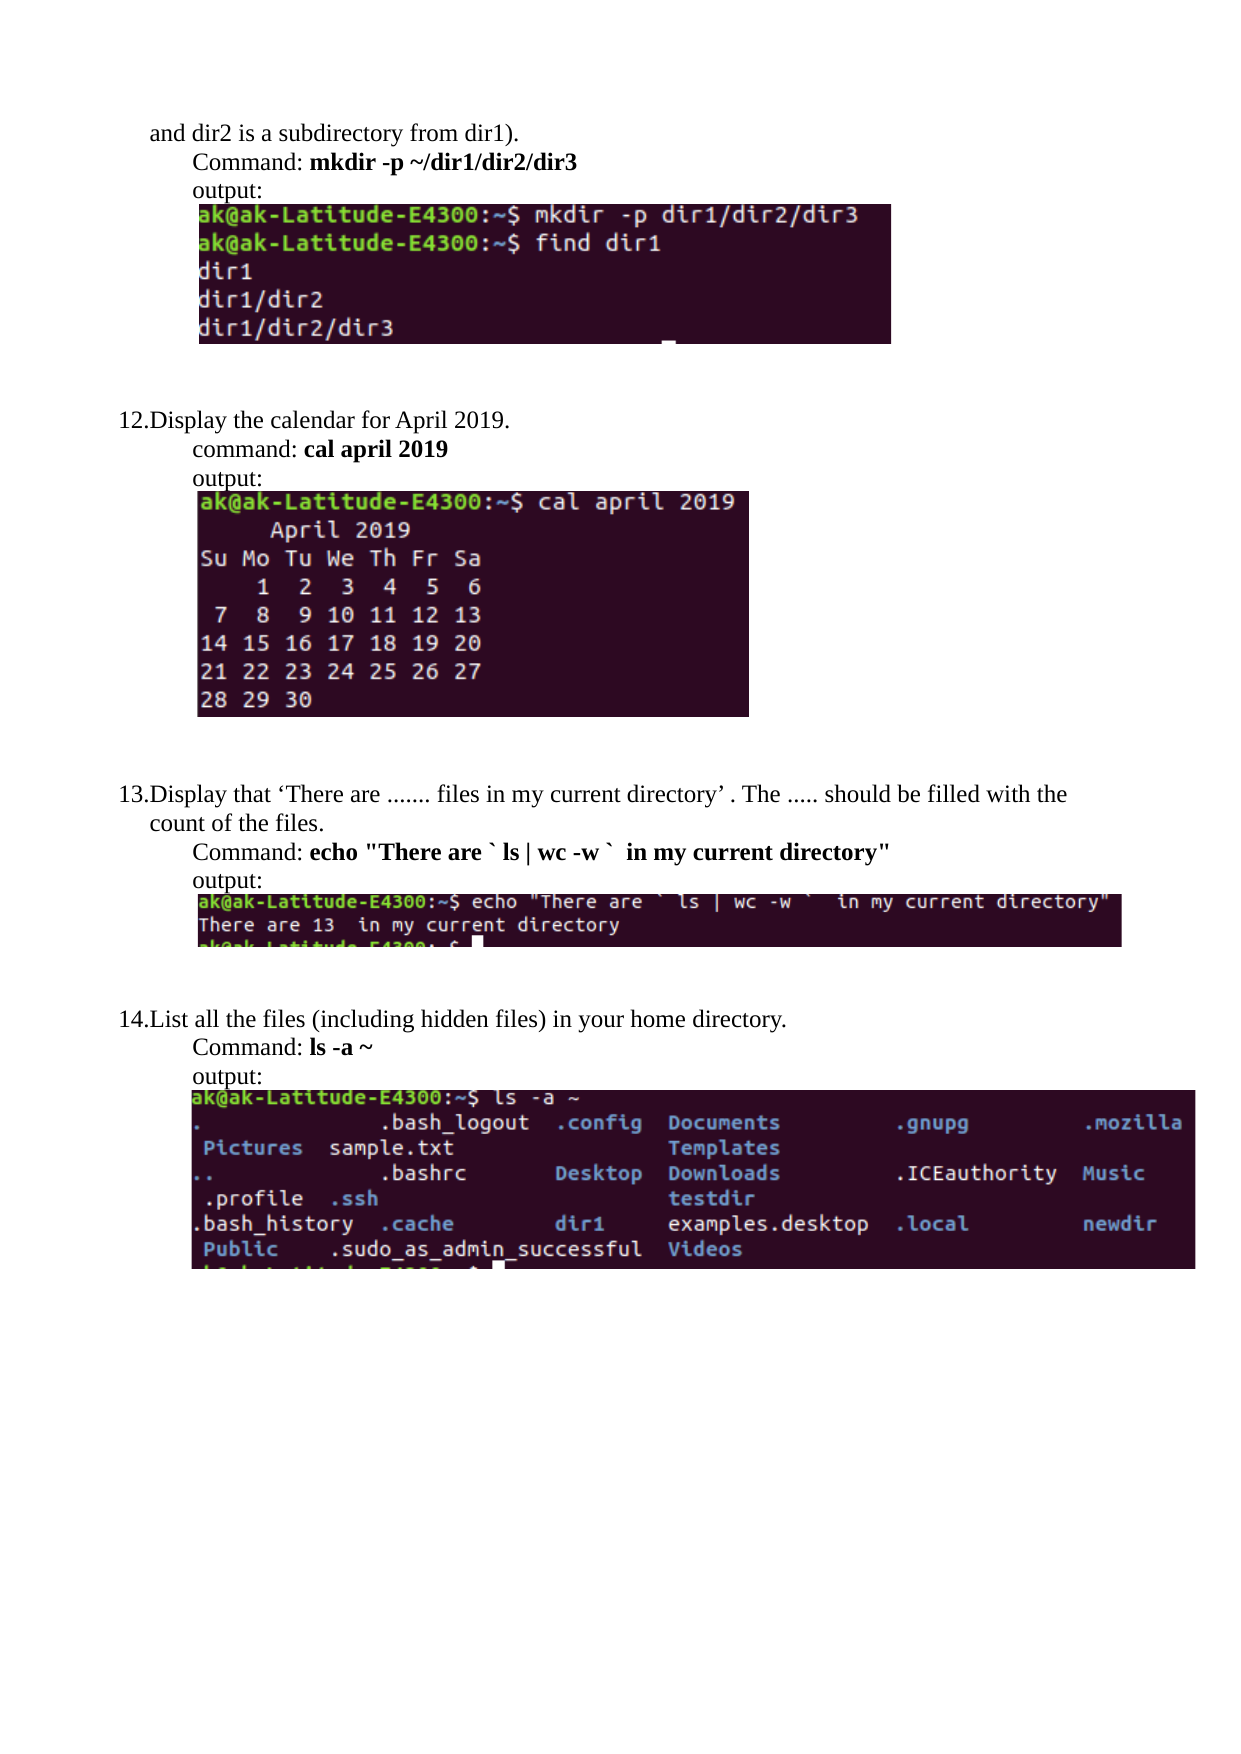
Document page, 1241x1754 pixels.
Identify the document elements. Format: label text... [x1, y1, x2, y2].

picture [197, 894, 1122, 947]
picture [191, 1090, 1196, 1269]
text count of the files. [118, 808, 1122, 837]
text 14.List all the files (including hidden files) in your home directory. [118, 1004, 1122, 1032]
picture [197, 491, 749, 717]
text output: [118, 176, 1122, 204]
text 12.Display the calendar for April 2019. [118, 406, 1122, 434]
text output: [118, 866, 1122, 894]
text command: cal april 2019 [118, 434, 1122, 463]
text output: [118, 463, 1122, 492]
text output: [118, 1061, 1122, 1090]
text Command: echo "There are ` ls | wc -w ` in my current directory" [118, 837, 1122, 866]
text 13.Display that ‘There are ....... files in my current directory’ . The ..... should be filled with the [118, 779, 1122, 808]
text Command: mkdir -p ~/dir1/dir2/dir3 [118, 147, 1122, 176]
text and dir2 is a subdirectory from dir1). [118, 118, 1122, 147]
text Command: ls -a ~ [118, 1032, 1122, 1061]
picture [199, 204, 892, 344]
